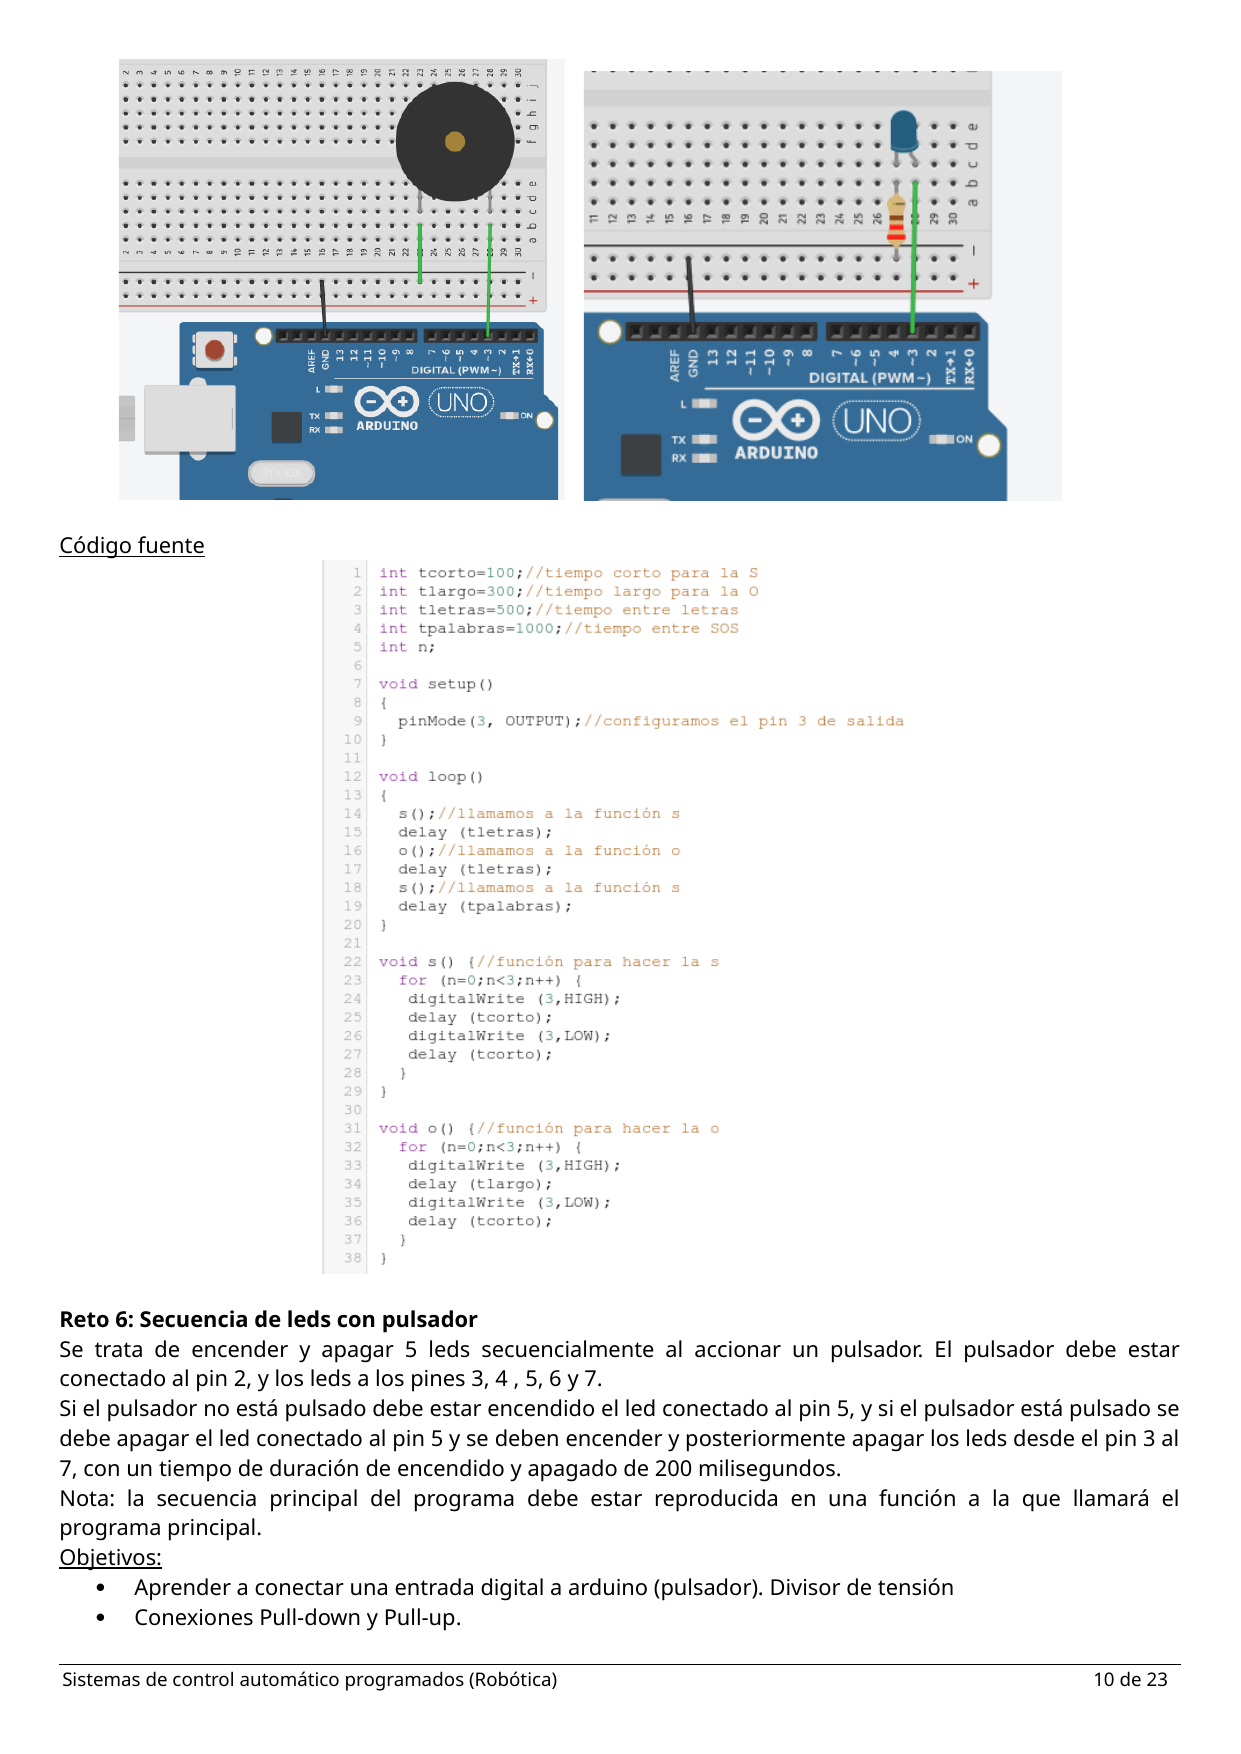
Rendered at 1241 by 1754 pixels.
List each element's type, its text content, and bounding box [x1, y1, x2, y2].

list Conexiones Pull-down y Pull-up. [97, 1602, 1181, 1632]
text Se trata de encender y apagar 5 leds secuencialmente al accionar un pulsador. El pulsador debe estar conectado al pin 2, y los leds a los pines 3, 4 , 5, 6 y 7. [59, 1334, 1181, 1393]
picture [583, 71, 1062, 501]
list Aprender a conectar una entrada digital a arduino (pulsador). Divisor de tensión [97, 1572, 1181, 1602]
picture [321, 560, 919, 1274]
text Objetivos: [59, 1542, 1181, 1572]
text Nota: la secuencia principal del programa debe estar reproducida en una función a la que llamará el programa principal. [59, 1483, 1181, 1542]
text Si el pulsador no está pulsado debe estar encendido el led conectado al pin 5, y si el pulsador está pulsado se debe apagar el led conectado al pin 5 y se deben encender y posteriormente apagar los leds desde el pin 3 al 7, con un tiempo de duración de encendido y apagado de 200 milisegundos. [59, 1393, 1181, 1483]
list Reto 6: Secuencia de leds con pulsador [59, 1304, 1181, 1334]
picture [118, 59, 565, 500]
text Código fuente [59, 531, 1181, 560]
